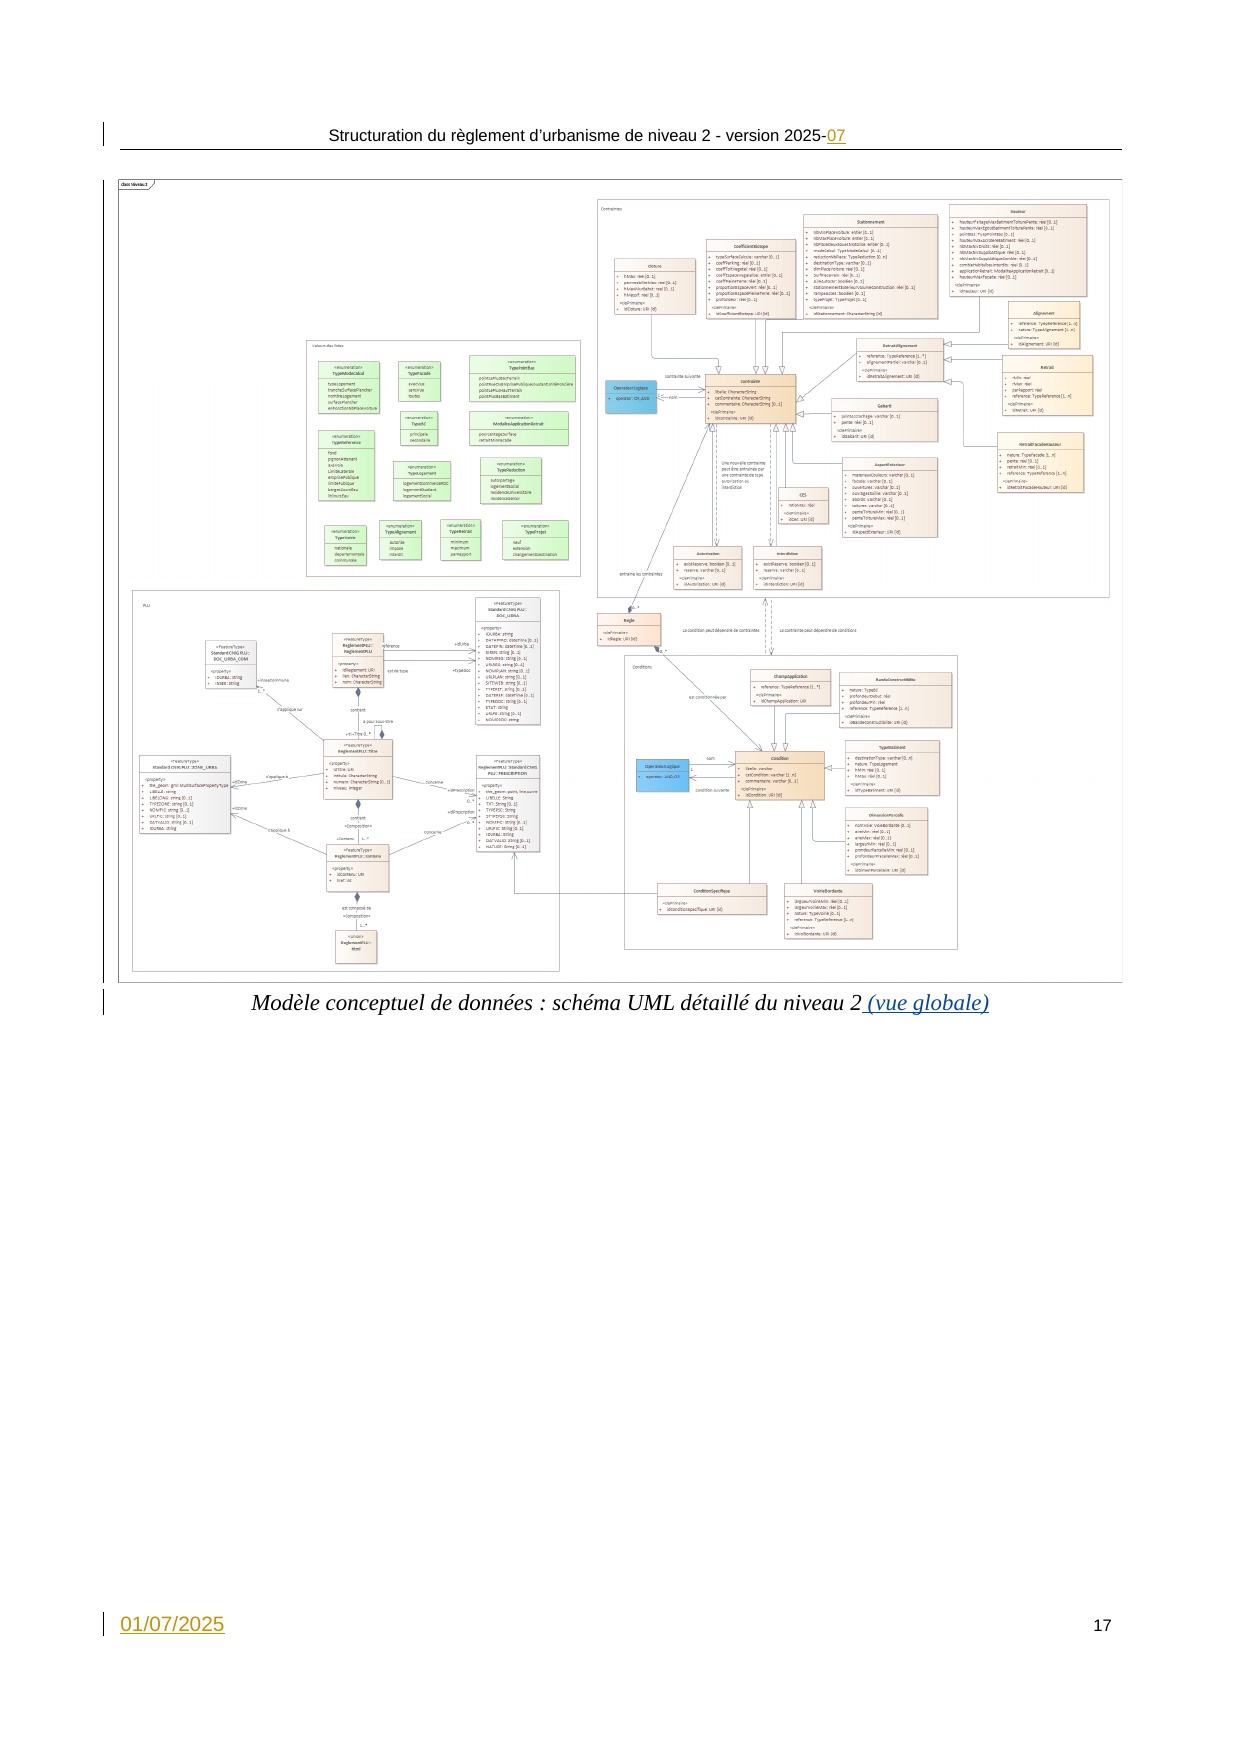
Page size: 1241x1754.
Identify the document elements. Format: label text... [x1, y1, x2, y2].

text Modèle conceptuel de données : schéma UML détaillé du niveau 2 (vue globale) [118, 989, 1122, 1015]
picture [118, 179, 1123, 983]
